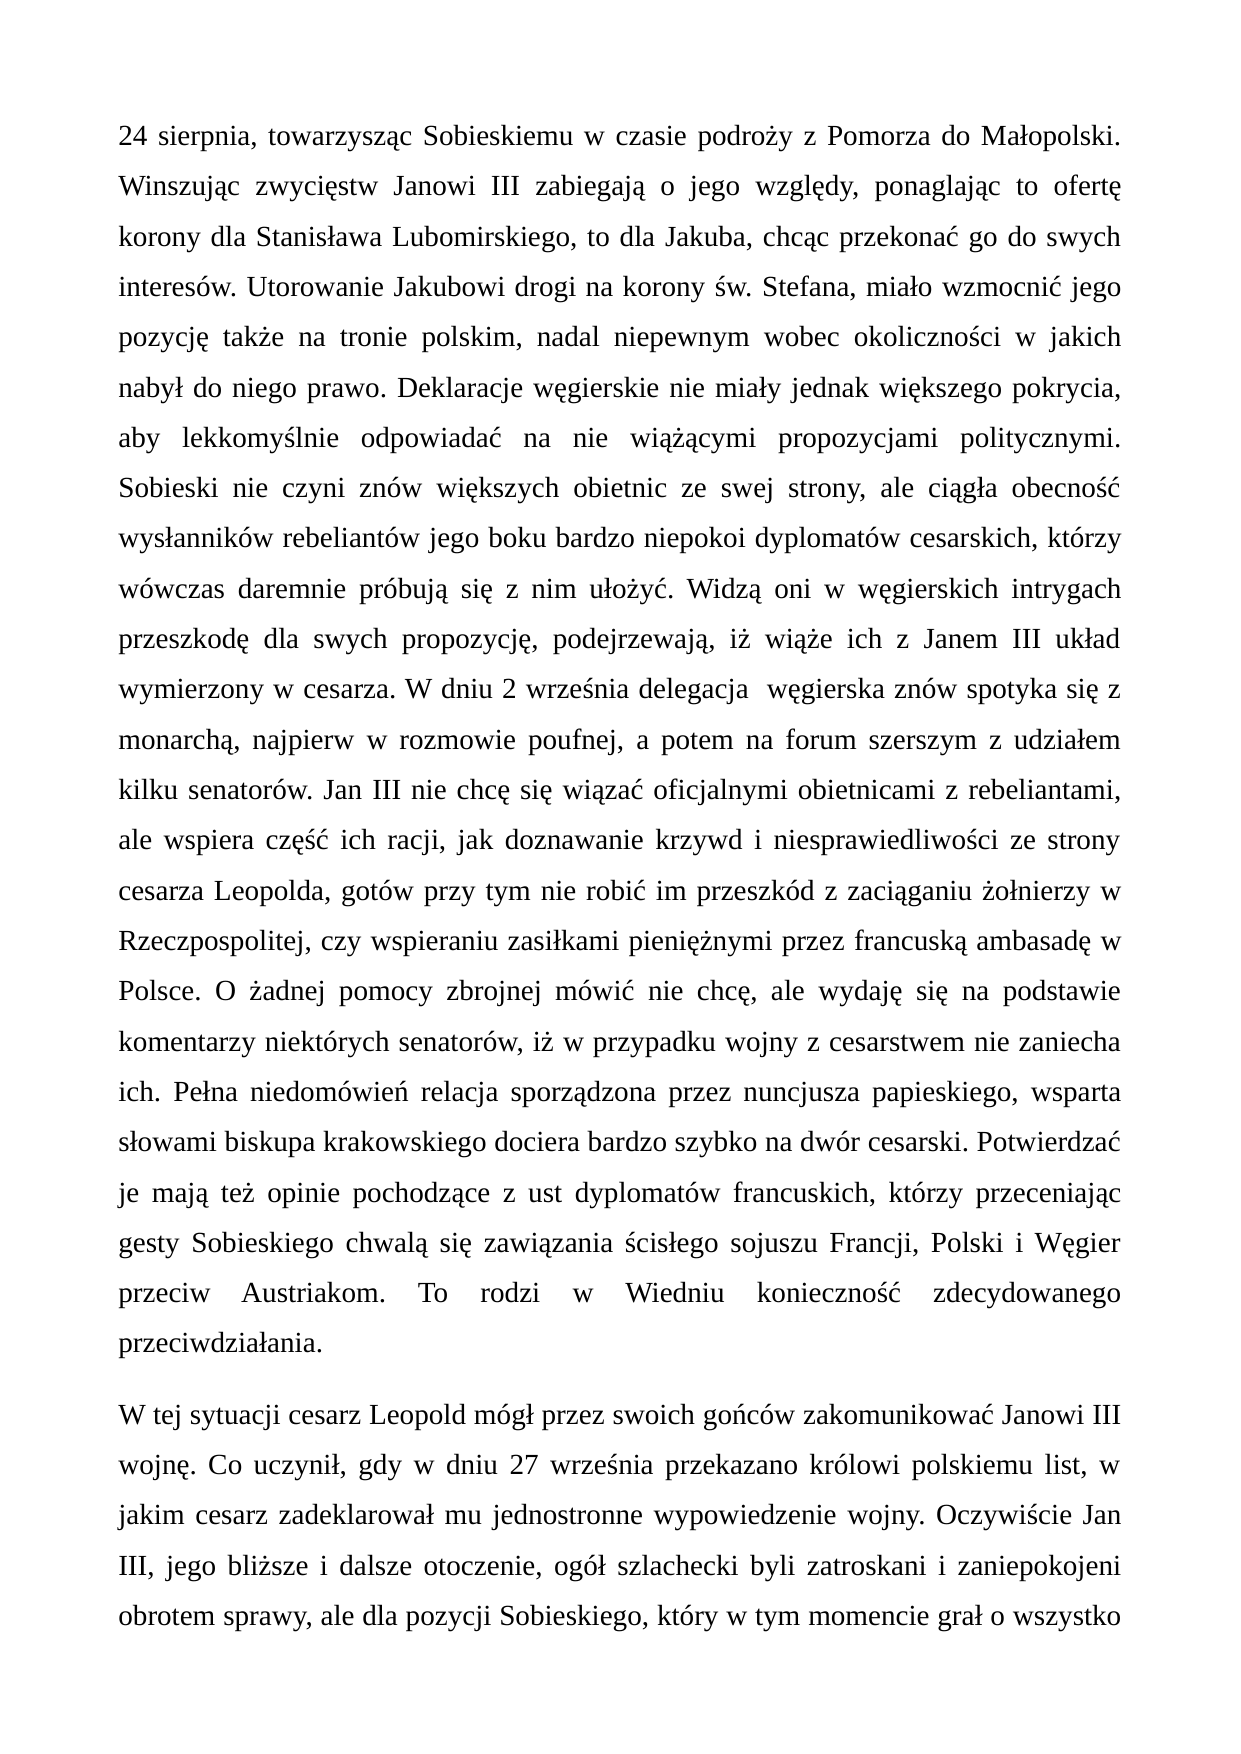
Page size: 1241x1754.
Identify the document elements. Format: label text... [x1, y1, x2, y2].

text W tej sytuacji cesarz Leopold mógł przez swoich gońców zakomunikować Janowi III wojnę. Co uczynił, gdy w dniu 27 września przekazano królowi polskiemu list, w jakim cesarz zadeklarował mu jednostronne wypowiedzenie wojny. Oczywiście Jan III, jego bliższe i dalsze otoczenie, ogół szlachecki byli zatroskani i zaniepokojeni obrotem sprawy, ale dla pozycji Sobieskiego, który w tym momencie grał o wszystko [118, 1397, 1122, 1632]
text 24 sierpnia, towarzysząc Sobieskiemu w czasie podroży z Pomorza do Małopolski. Winszując zwycięstw Janowi III zabiegają o jego względy, ponaglając to ofertę korony dla Stanisława Lubomirskiego, to dla Jakuba, chcąc przekonać go do swych interesów. Utorowanie Jakubowi drogi na korony św. Stefana, miało wzmocnić jego pozycję także na tronie polskim, nadal niepewnym wobec okoliczności w jakich nabył do niego prawo. Deklaracje węgierskie nie miały jednak większego pokrycia, aby lekkomyślnie odpowiadać na nie wiążącymi propozycjami politycznymi. Sobieski nie czyni znów większych obietnic ze swej strony, ale ciągła obecność wysłanników rebeliantów jego boku bardzo niepokoi dyplomatów cesarskich, którzy wówczas daremnie próbują się z nim ułożyć. Widzą oni w węgierskich intrygach przeszkodę dla swych propozycję, podejrzewają, iż wiąże ich z Janem III układ wymierzony w cesarza. W dniu 2 września delegacja węgierska znów spotyka się z monarchą, najpierw w rozmowie poufnej, a potem na forum szerszym z udziałem kilku senatorów. Jan III nie chcę się wiązać oficjalnymi obietnicami z rebeliantami, ale wspiera część ich racji, jak doznawanie krzywd i niesprawiedliwości ze strony cesarza Leopolda, gotów przy tym nie robić im przeszkód z zaciąganiu żołnierzy w Rzeczpospolitej, czy wspieraniu zasiłkami pieniężnymi przez francuską ambasadę w Polsce. O żadnej pomocy zbrojnej mówić nie chcę, ale wydaję się na podstawie komentarzy niektórych senatorów, iż w przypadku wojny z cesarstwem nie zaniecha ich. Pełna niedomówień relacja sporządzona przez nuncjusza papieskiego, wsparta słowami biskupa krakowskiego dociera bardzo szybko na dwór cesarski. Potwierdzać je mają też opinie pochodzące z ust dyplomatów francuskich, którzy przeceniając gesty Sobieskiego chwalą się zawiązania ścisłego sojuszu Francji, Polski i Węgier przeciw Austriakom. To rodzi w Wiedniu konieczność zdecydowanego przeciwdziałania. [118, 118, 1122, 1359]
